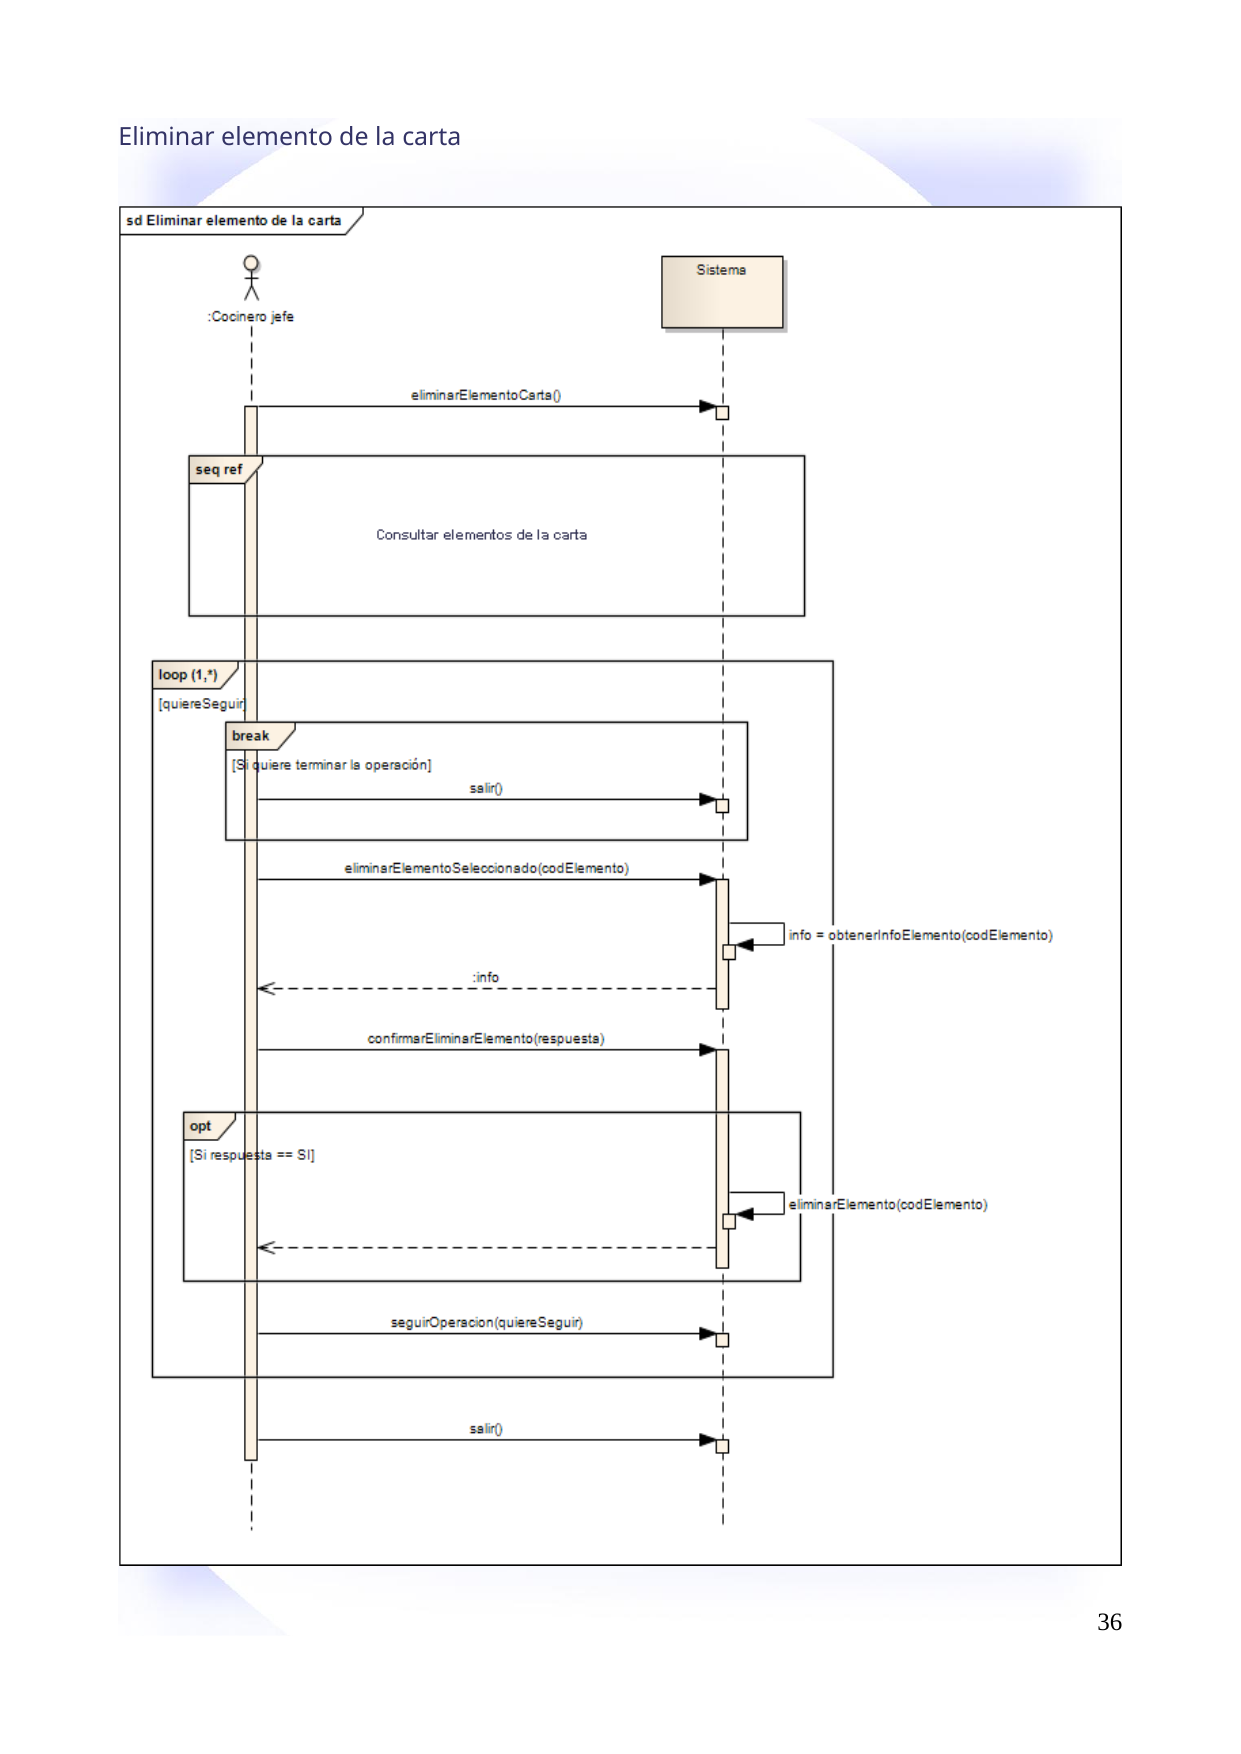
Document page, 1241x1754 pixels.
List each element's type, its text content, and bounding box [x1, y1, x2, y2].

subtitle Eliminar elemento de la carta [118, 118, 1122, 152]
picture [118, 152, 1122, 1636]
